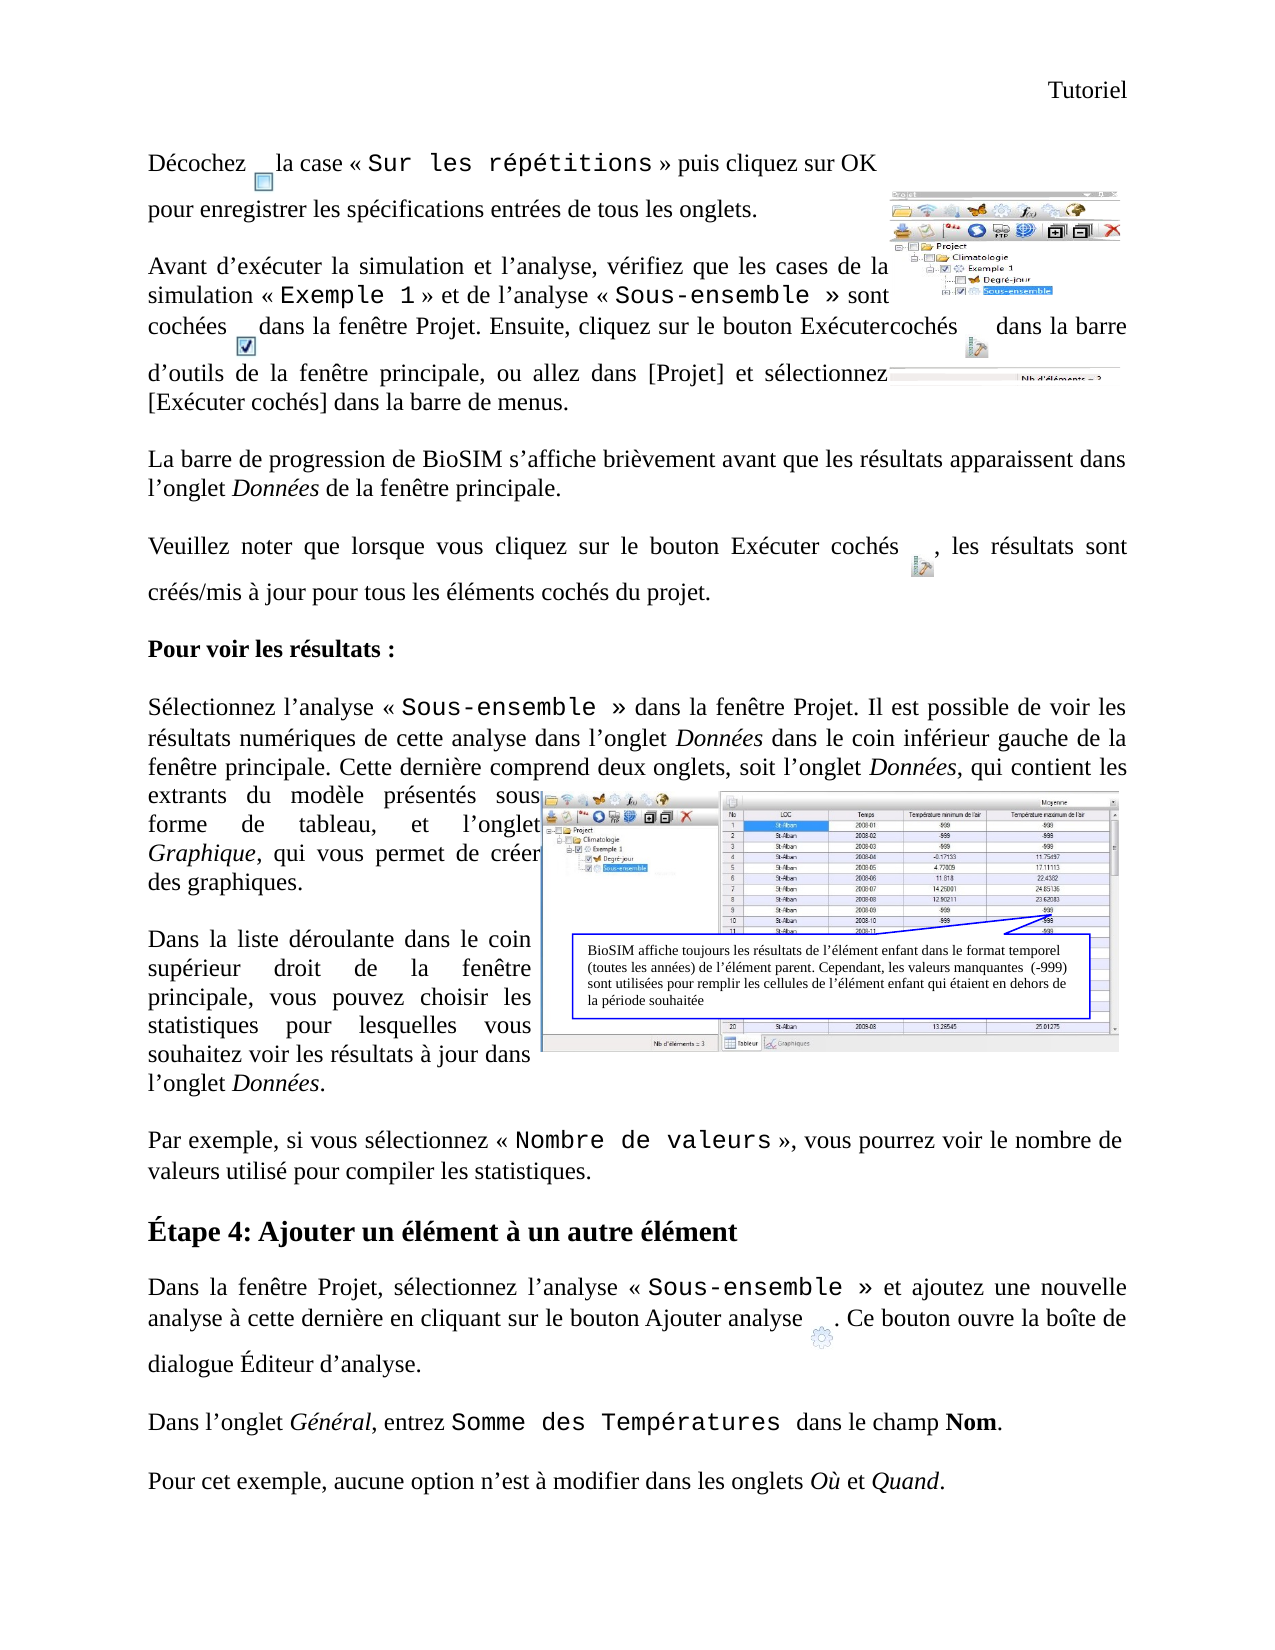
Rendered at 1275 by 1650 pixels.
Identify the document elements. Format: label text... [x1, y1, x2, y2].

text La barre de progression de BioSIM s’affiche brièvement avant que les résultats apparaissent dans l’onglet Données de la fenêtre principale. [148, 444, 1127, 502]
text Par exemple, si vous sélectionnez « Nombre de valeurs », vous pourrez voir le nombre de valeurs utilisé pour compiler les statistiques. [148, 1125, 1123, 1185]
text Pour cet exemple, aucune option n’est à modifier dans les onglets Où et Quand. [148, 1466, 1127, 1495]
text Dans l’onglet Général, entrez Somme des Températures dans le champ Nom. [148, 1407, 1127, 1437]
text Veuillez noter que lorsque vous cliquez sur le bouton Exécuter cochés , les résultats sont créés/mis à jour pour tous les éléments cochés du projet. [148, 531, 1127, 606]
text Pour voir les résultats : [148, 634, 1127, 663]
text Avant d’exécuter la simulation et l’analyse, vérifiez que les cases de la simulation « Exemple 1 » et de l’analyse « Sous-ensemble » sont cochées dans la fenêtre Projet. Ensuite, cliquez sur le bouton Exécuter cochés dans la barre d’outils de la fenêtre principale, ou allez dans [Projet] et sélectionnez [Exécuter cochés] dans la barre de menus. [148, 251, 1127, 416]
text Sélectionnez l’analyse « Sous-ensemble » dans la fenêtre Projet. Il est possible de voir les résultats numériques de cette analyse dans l’onglet Données dans le coin inférieur gauche de la fenêtre principale. Cette dernière comprend deux onglets, soit l’onglet Données, qui contient les extrants du modèle présentés sous forme de tableau, et l’onglet Graphique, qui vous permet de créer des graphiques. [148, 692, 1127, 895]
subtitle Étape 4: Ajouter un élément à un autre élément [148, 1214, 1127, 1247]
text Dans la fenêtre Projet, sélectionnez l’analyse « Sous-ensemble » et ajoutez une nouvelle analyse à cette dernière en cliquant sur le bouton Ajouter analyse . Ce bouton ouvre la boîte de dialogue Éditeur d’analyse. [148, 1272, 1127, 1378]
text Décochez la case « Sur les répétitions » puis cliquez sur OK pour enregistrer les spécifications entrées de tous les onglets. [148, 148, 1127, 223]
text Dans la liste déroulante dans le coin supérieur droit de la fenêtre principale, vous pouvez choisir les statistiques pour lesquelles vous souhaitez voir les résultats à jour dans l’onglet Données. [148, 924, 532, 1097]
